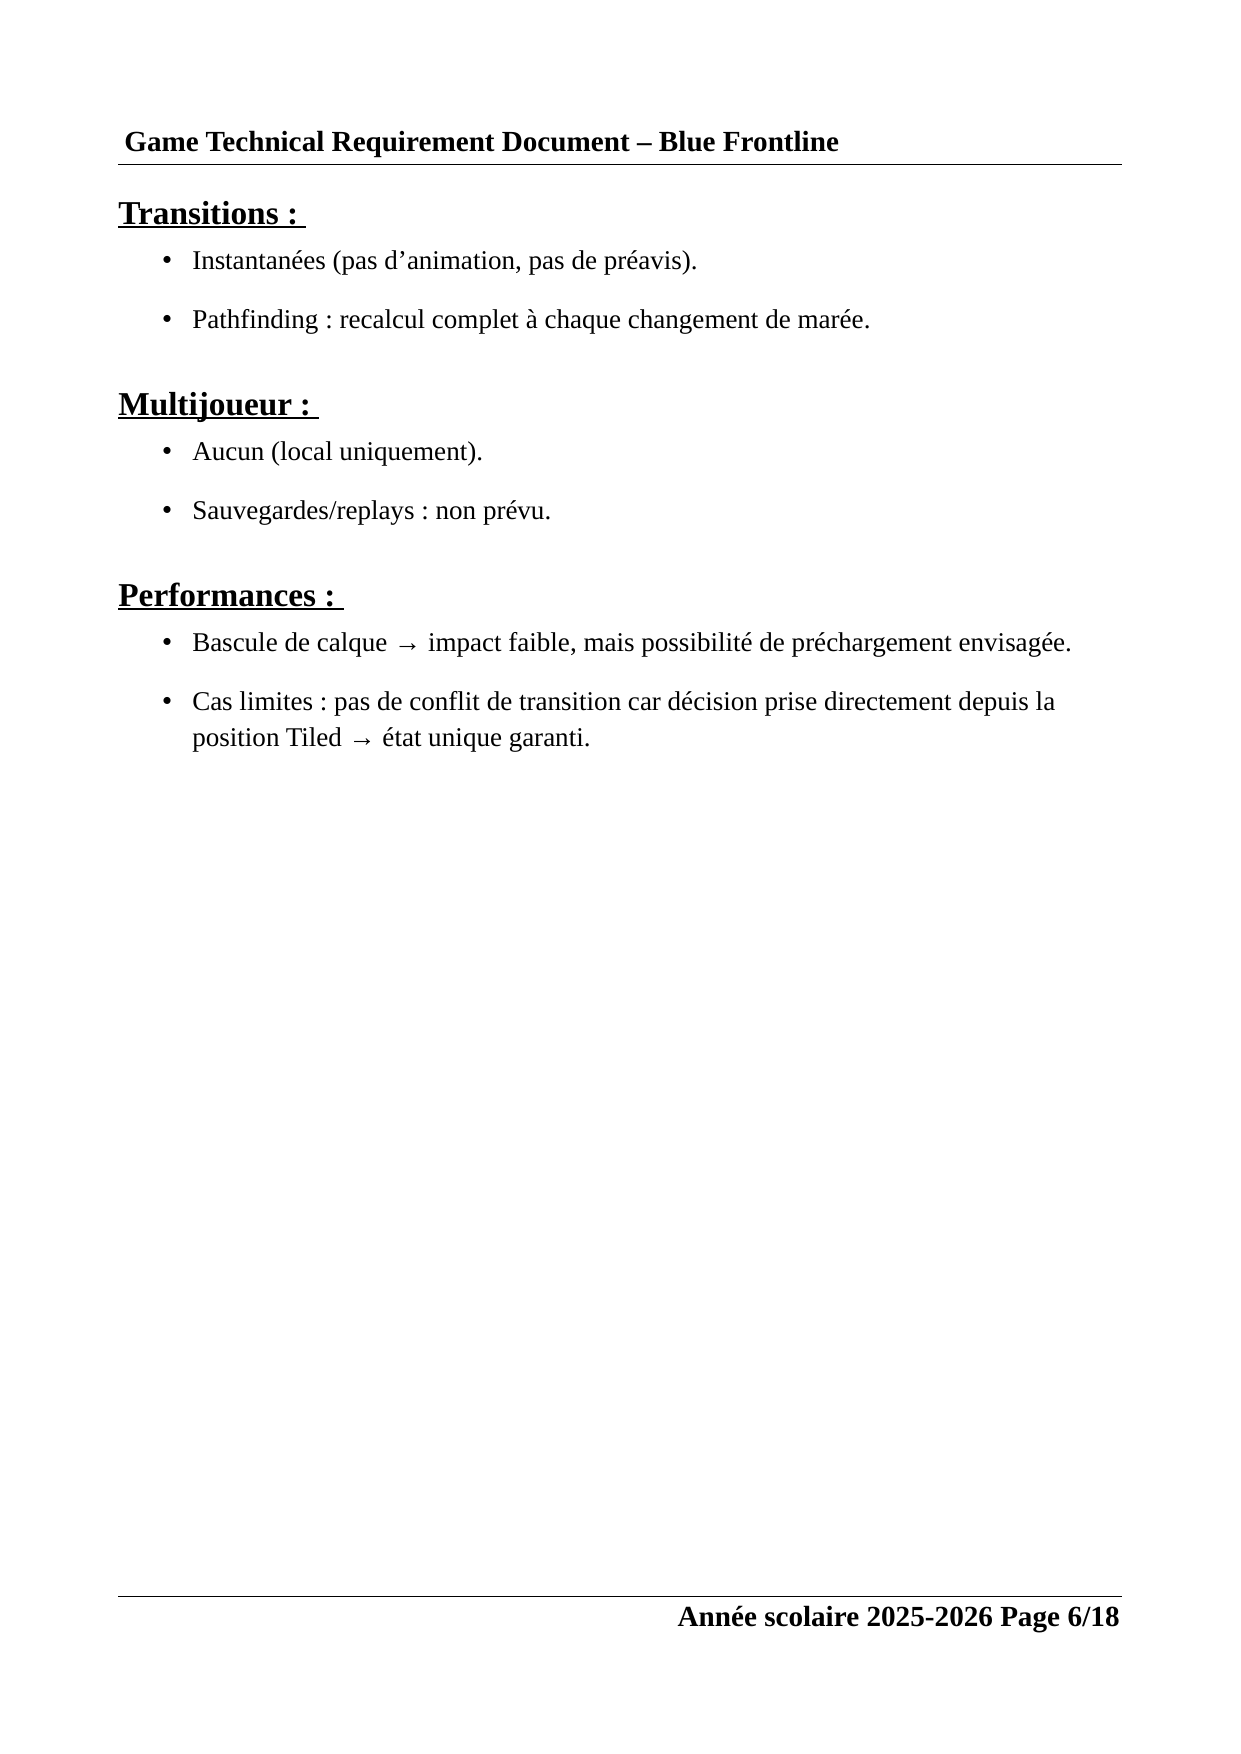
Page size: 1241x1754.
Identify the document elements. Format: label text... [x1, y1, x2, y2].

list Bascule de calque → impact faible, mais possibilité de préchargement envisagée. [162, 626, 1122, 657]
list Cas limites : pas de conflit de transition car décision prise directement depuis la position Tiled → état unique garanti. [162, 685, 1122, 752]
subtitle Multijoueur : [118, 384, 1122, 422]
subtitle Transitions : [118, 193, 1122, 231]
list Pathfinding : recalcul complet à chaque changement de marée. [162, 303, 1122, 335]
list Aucun (local uniquement). [162, 435, 1122, 466]
list Sauvegardes/replays : non prévu. [162, 494, 1122, 526]
list Instantanées (pas d’animation, pas de préavis). [162, 244, 1122, 275]
subtitle Performances : [118, 575, 1122, 613]
